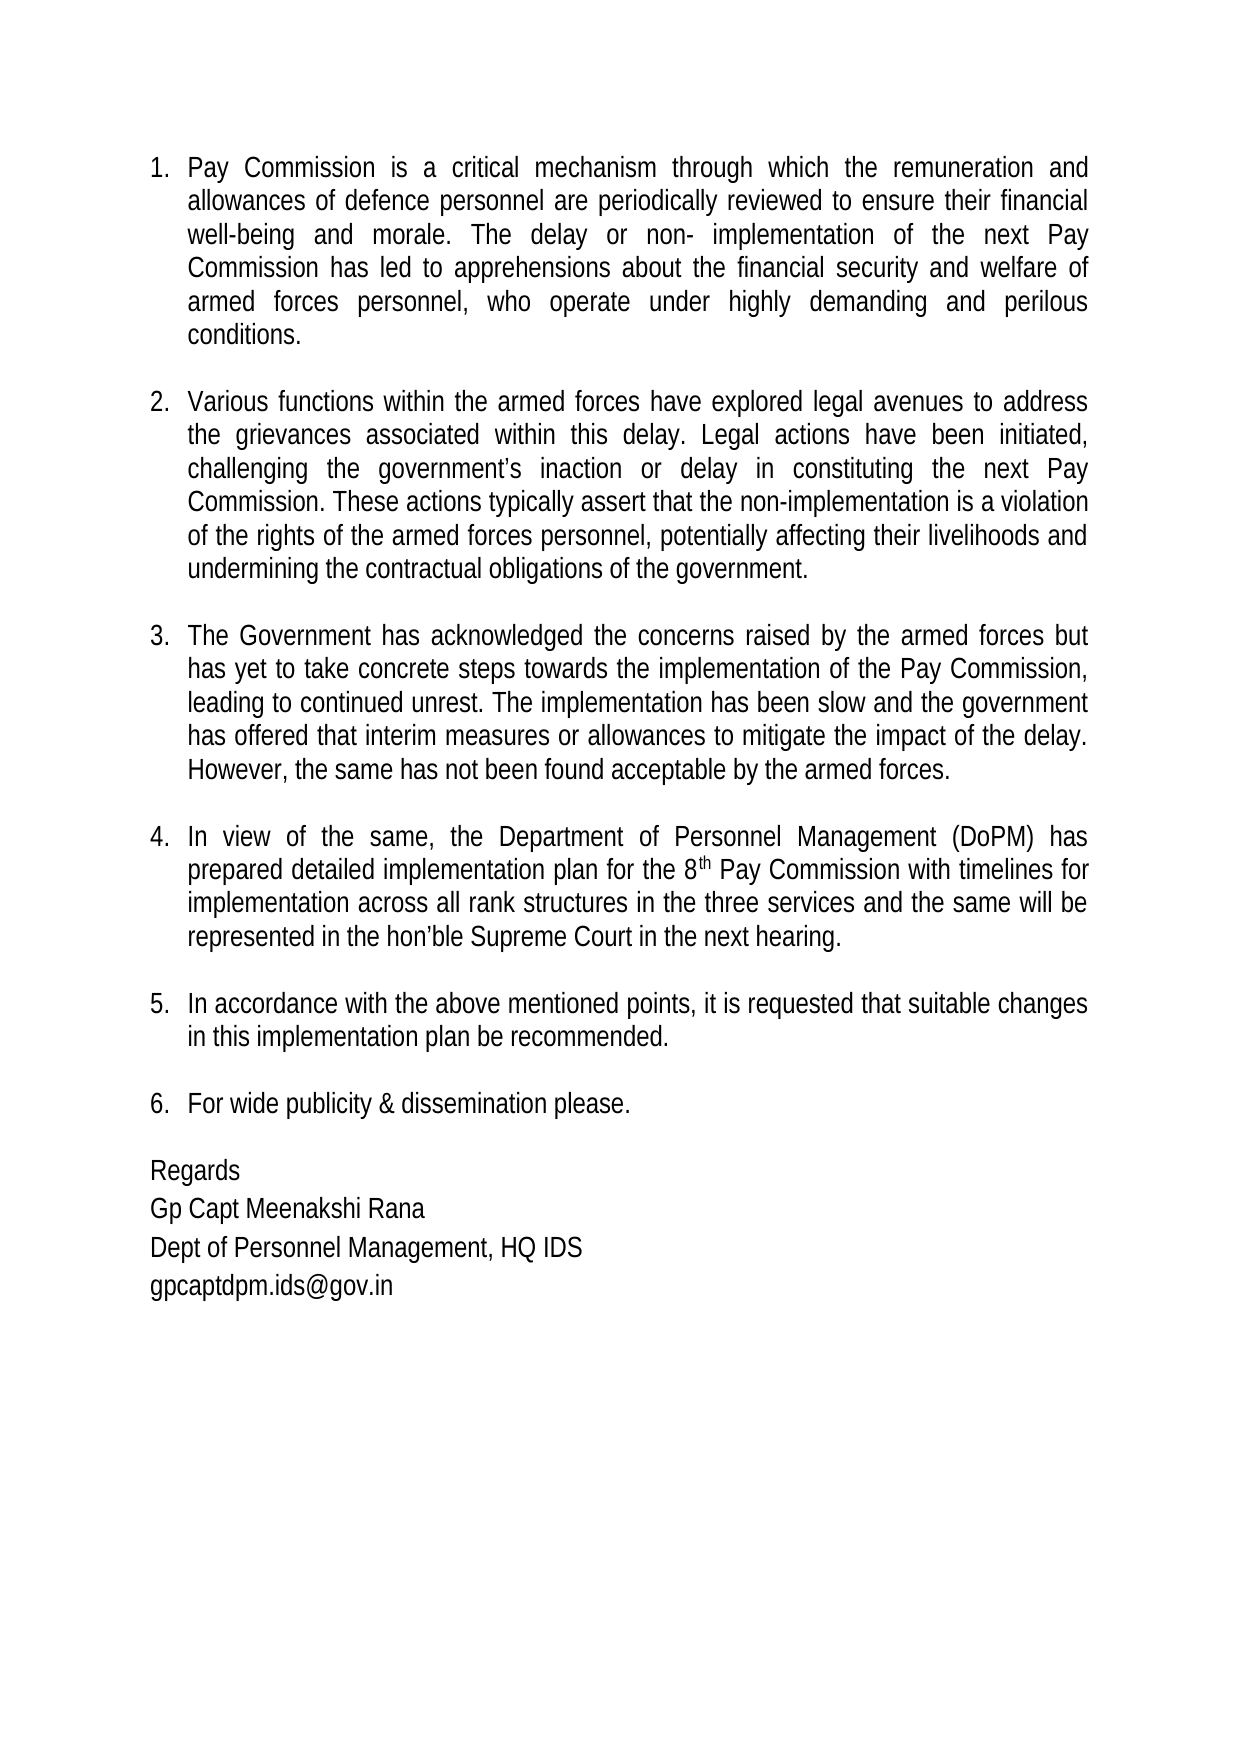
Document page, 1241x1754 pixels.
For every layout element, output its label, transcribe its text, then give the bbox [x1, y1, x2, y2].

text Dept of Personnel Management, HQ IDS [150, 1230, 1090, 1263]
list For wide publicity & dissemination please. [150, 1086, 1090, 1120]
list In accordance with the above mentioned points, it is requested that suitable changes in this implementation plan be recommended. [150, 986, 1090, 1053]
list Various functions within the armed forces have explored legal avenues to address the grievances associated within this delay. Legal actions have been initiated, challenging the government’s inaction or delay in constituting the next Pay Commission. These actions typically assert that the non-implementation is a violation of the rights of the armed forces personnel, potentially affecting their livelihoods and undermining the contractual obligations of the government. [150, 384, 1090, 585]
text Gp Capt Meenakshi Rana [150, 1192, 1090, 1225]
list The Government has acknowledged the concerns raised by the armed forces but has yet to take concrete steps towards the implementation of the Pay Commission, leading to continued unrest. The implementation has been slow and the government has offered that interim measures or allowances to mitigate the impact of the delay. However, the same has not been found acceptable by the armed forces. [150, 618, 1090, 785]
text gpcaptdpm.ids@gov.in [150, 1268, 1090, 1302]
list In view of the same, the Department of Personnel Management (DoPM) has prepared detailed implementation plan for the 8th Pay Commission with timelines for implementation across all rank structures in the three services and the same will be represented in the hon’ble Supreme Court in the next hearing. [150, 819, 1090, 952]
text Regards [150, 1153, 1090, 1187]
list Pay Commission is a critical mechanism through which the remuneration and allowances of defence personnel are periodically reviewed to ensure their financial well-being and morale. The delay or non- implementation of the next Pay Commission has led to apprehensions about the financial security and welfare of armed forces personnel, who operate under highly demanding and perilous conditions. [150, 150, 1090, 351]
